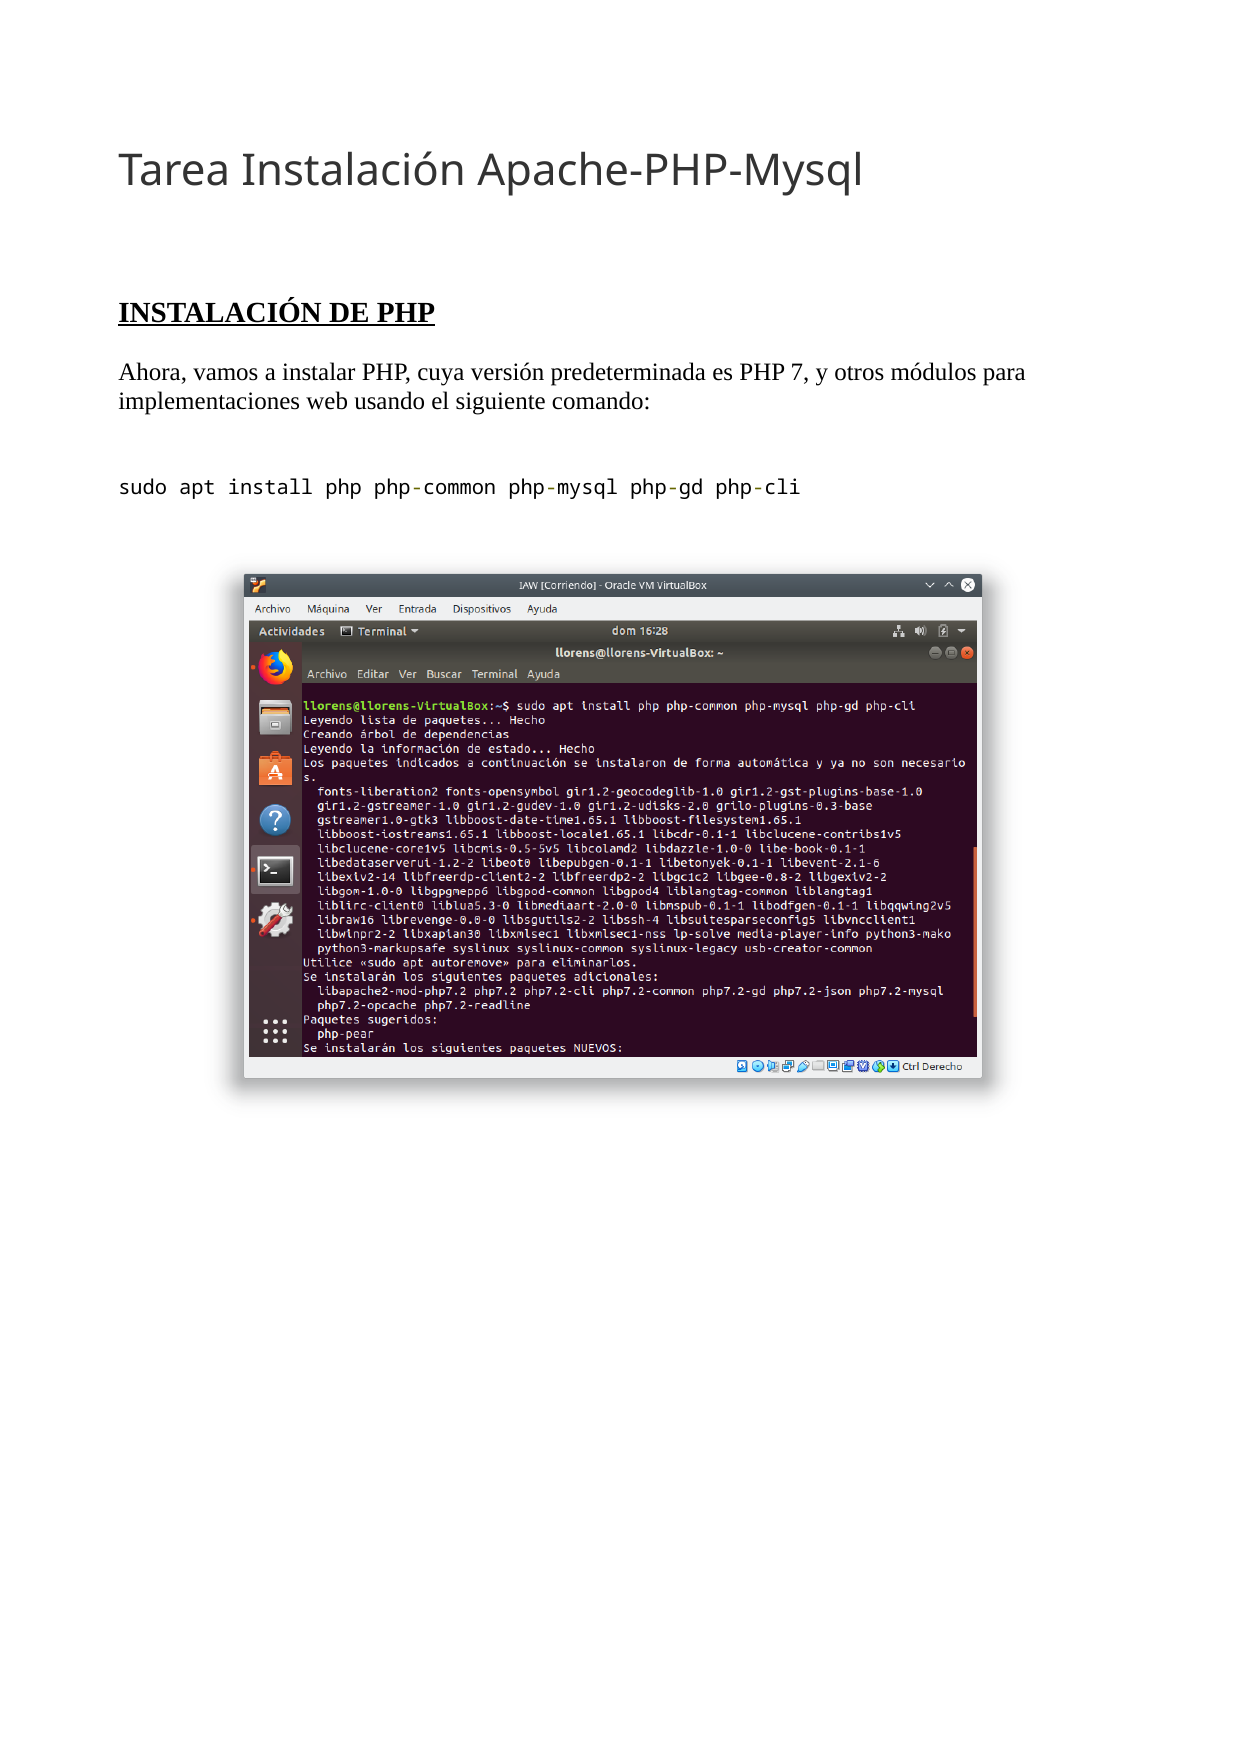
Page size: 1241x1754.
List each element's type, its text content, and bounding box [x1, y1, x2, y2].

text INSTALACIÓN DE PHP [118, 295, 1122, 329]
text Ahora, vamos a instalar PHP, cuya versión predeterminada es PHP 7, y otros módulos para implementaciones web usando el siguiente comando: [118, 357, 1122, 415]
text sudo apt install php php-common php-mysql php-gd php-cli [118, 472, 1122, 500]
picture [195, 544, 1030, 1126]
